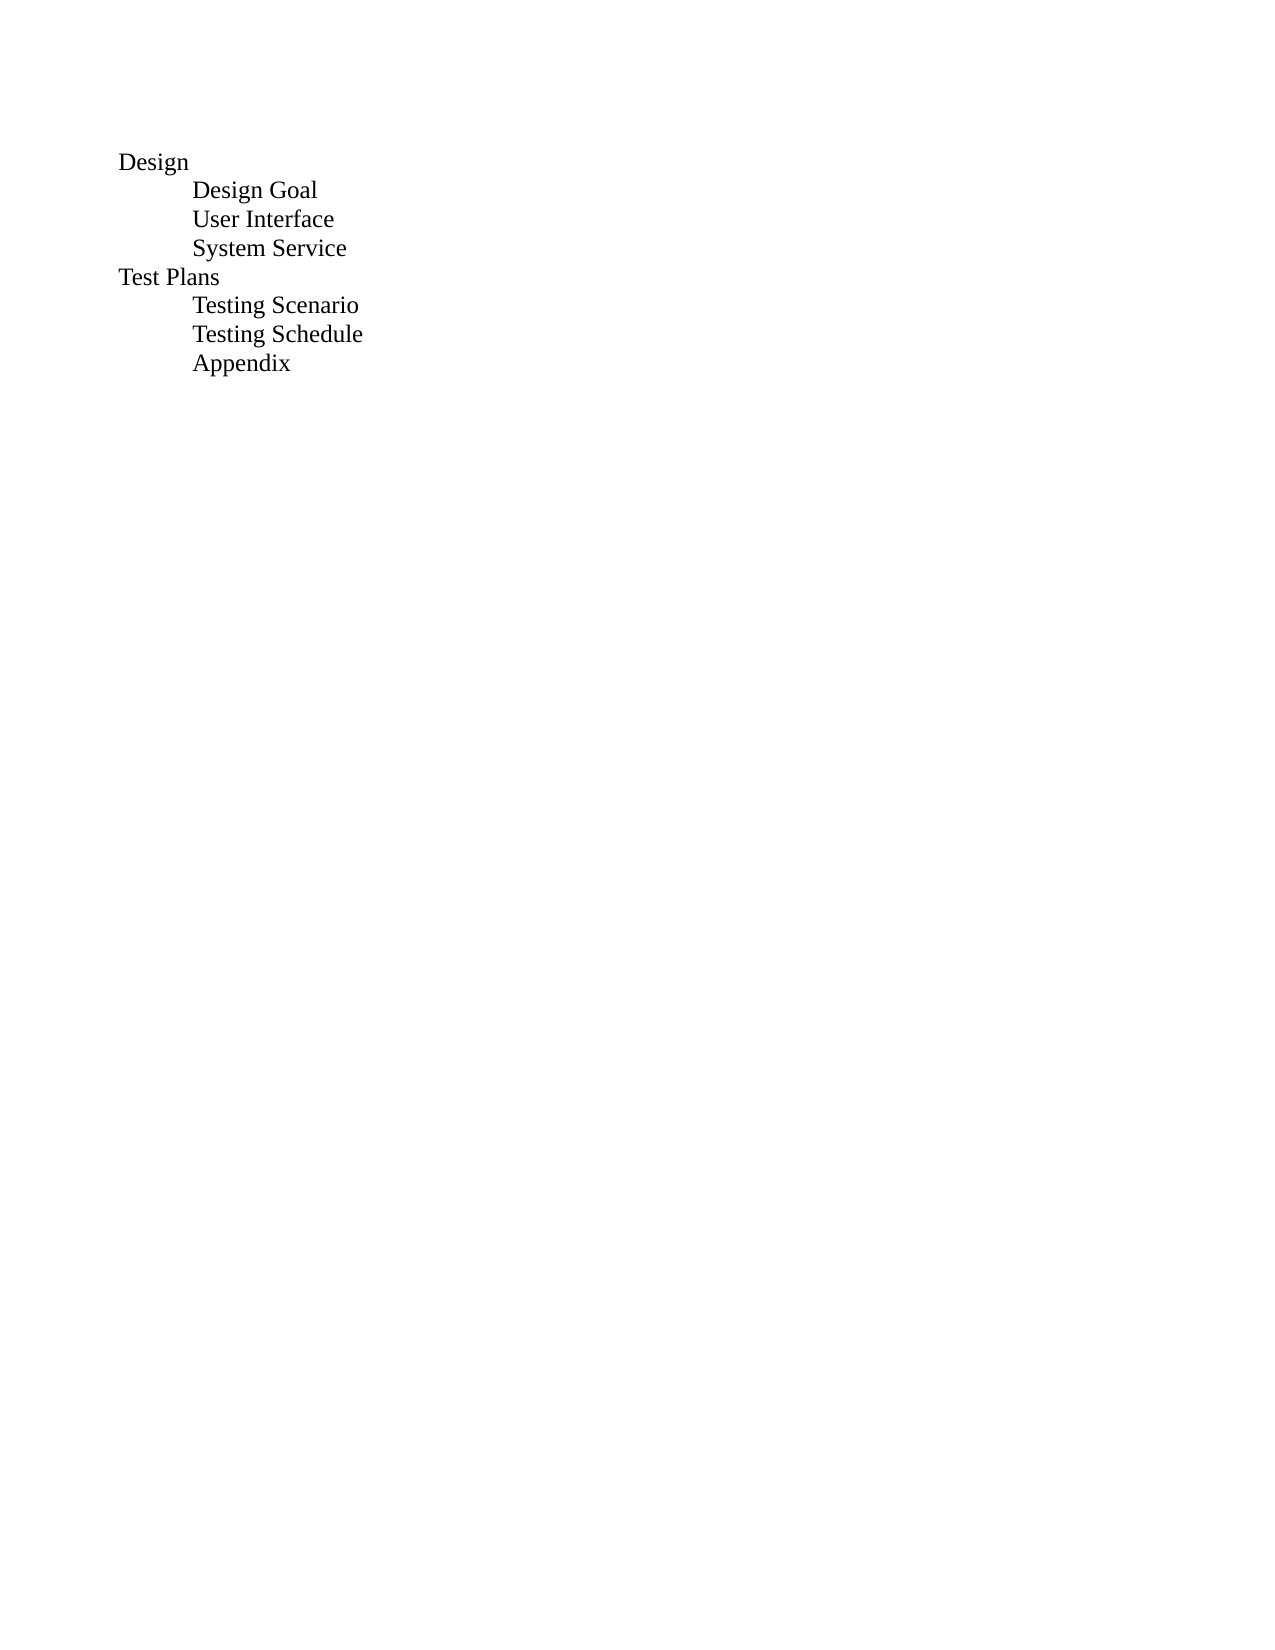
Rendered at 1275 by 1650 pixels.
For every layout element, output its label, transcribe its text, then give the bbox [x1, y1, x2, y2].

text Test Plans [118, 262, 1157, 291]
text Appendix [118, 348, 1157, 377]
text Testing Schedule [118, 319, 1157, 348]
text User Interface [118, 204, 1157, 233]
text Design [118, 147, 1157, 176]
text Design Goal [118, 176, 1157, 204]
text Testing Scenario [118, 291, 1157, 319]
text System Service [118, 233, 1157, 262]
